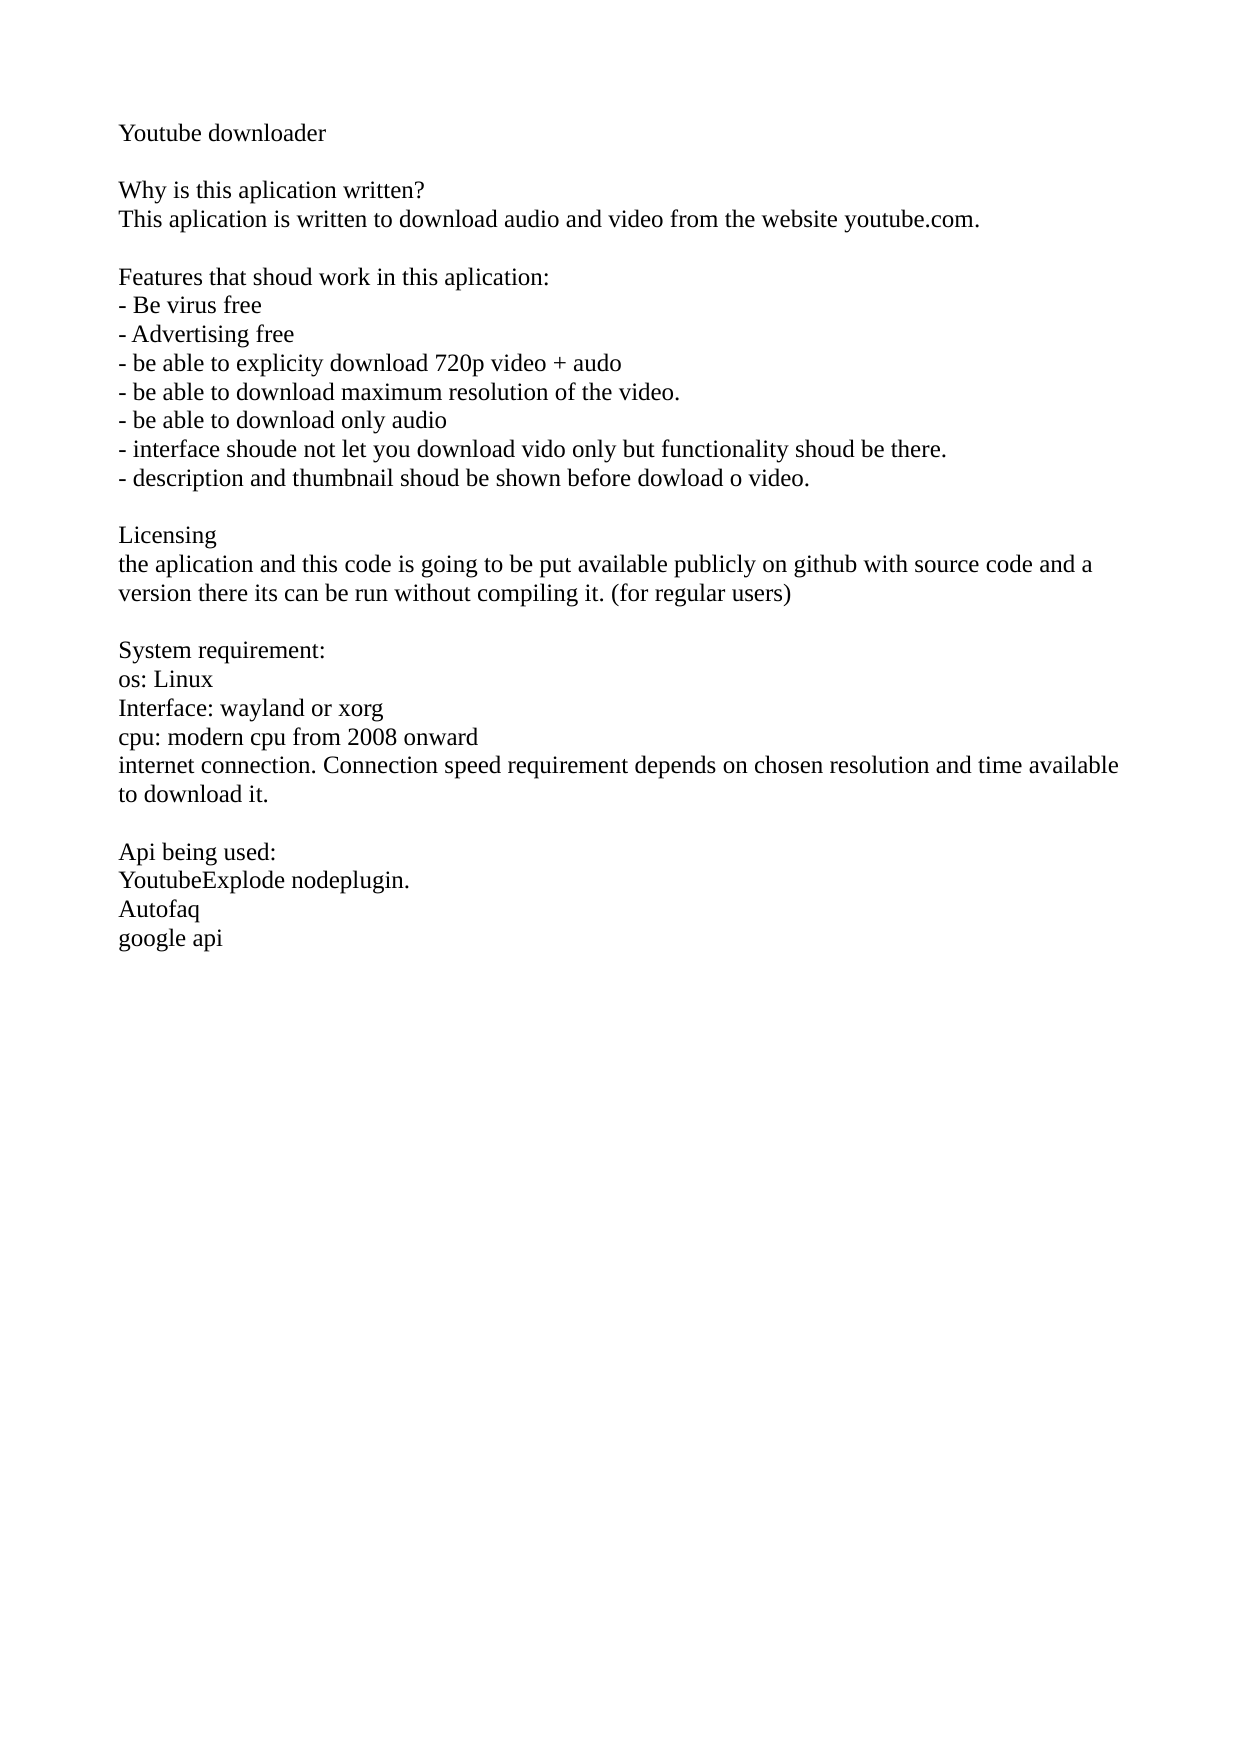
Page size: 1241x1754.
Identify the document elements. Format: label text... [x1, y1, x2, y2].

text internet connection. Connection speed requirement depends on chosen resolution and time available to download it. [118, 751, 1122, 808]
text System requirement: [118, 636, 1122, 664]
text - Advertising free [118, 319, 1122, 348]
text os: Linux [118, 664, 1122, 693]
text Why is this aplication written? [118, 176, 1122, 204]
text cpu: modern cpu from 2008 onward [118, 722, 1122, 751]
text the aplication and this code is going to be put available publicly on github with source code and a version there its can be run without compiling it. (for regular users) [118, 549, 1122, 607]
text Features that shoud work in this aplication: [118, 262, 1122, 291]
text - be able to explicity download 720p video + audo [118, 348, 1122, 377]
text Interface: wayland or xorg [118, 693, 1122, 722]
text Autofaq [118, 894, 1122, 923]
text google api [118, 923, 1122, 952]
text Licensing [118, 521, 1122, 549]
text - description and thumbnail shoud be shown before dowload o video. [118, 463, 1122, 492]
text - be able to download maximum resolution of the video. [118, 377, 1122, 406]
text - be able to download only audio [118, 406, 1122, 434]
text This aplication is written to download audio and video from the website youtube.com. [118, 204, 1122, 233]
text - Be virus free [118, 291, 1122, 319]
text Api being used: [118, 837, 1122, 866]
text YoutubeExplode nodeplugin. [118, 866, 1122, 894]
text - interface shoude not let you download vido only but functionality shoud be there. [118, 434, 1122, 463]
text Youtube downloader [118, 118, 1122, 147]
